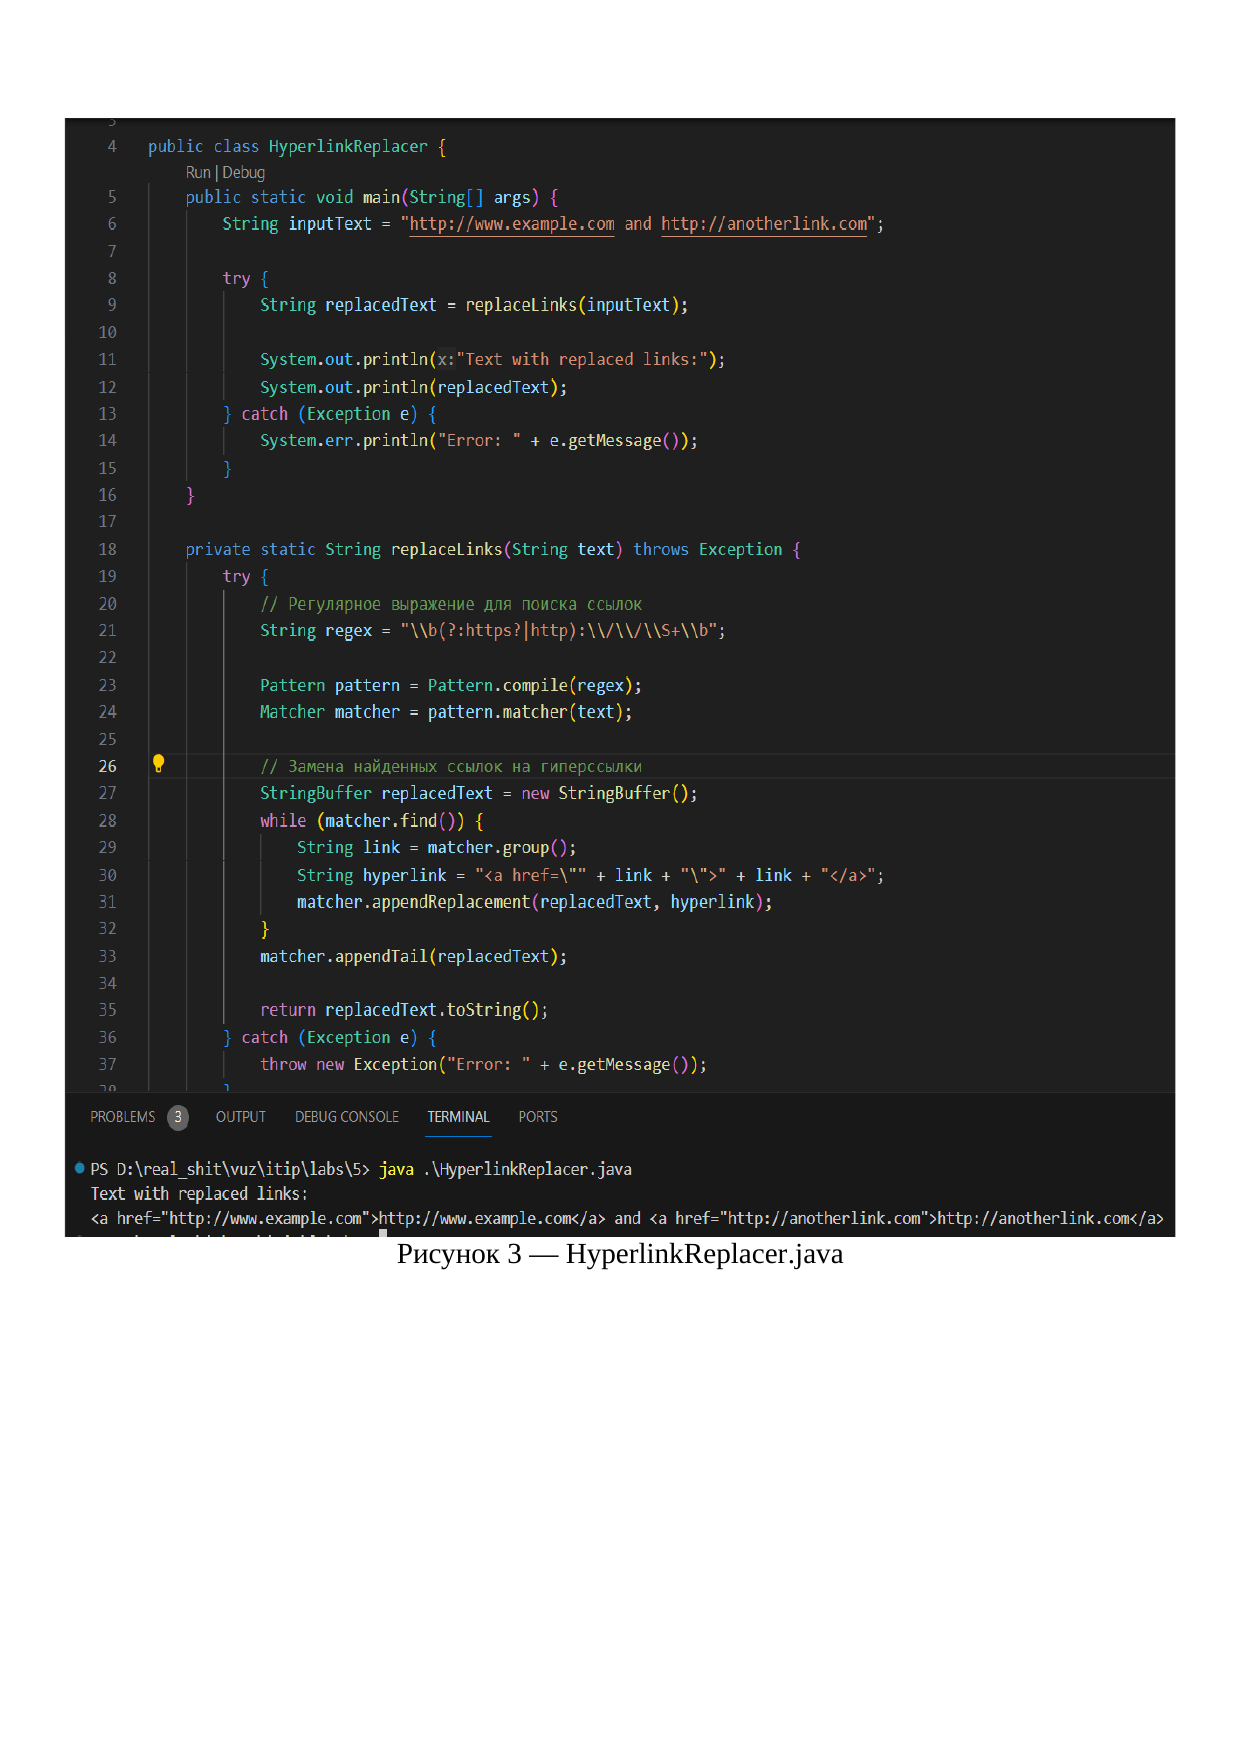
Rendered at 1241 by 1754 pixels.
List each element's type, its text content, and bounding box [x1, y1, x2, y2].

picture [64, 118, 1176, 1237]
text Рисунок 3 — HyperlinkReplacer.java [118, 1237, 1122, 1270]
